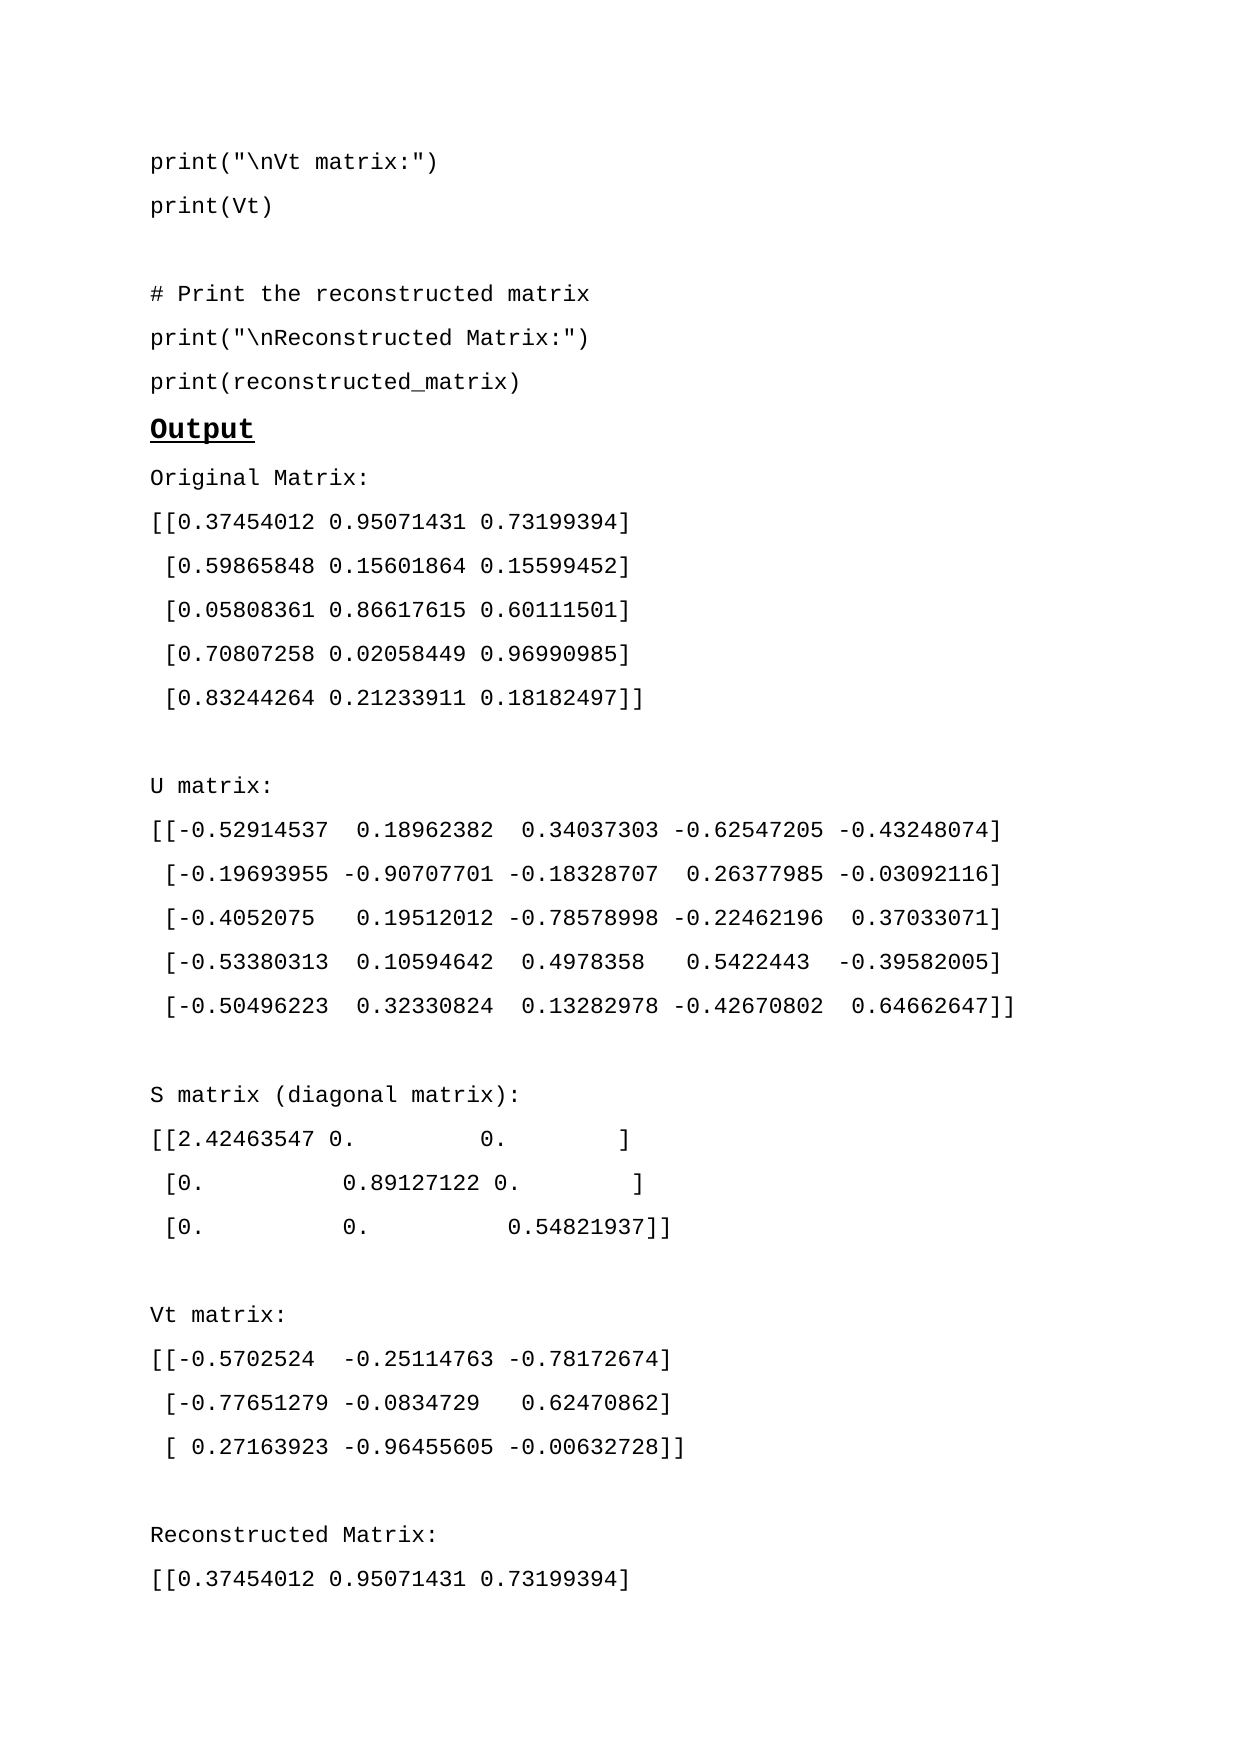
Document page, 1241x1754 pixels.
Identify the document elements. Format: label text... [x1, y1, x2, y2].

text S matrix (diagonal matrix): [150, 1083, 1090, 1109]
text [0.83244264 0.21233911 0.18182497]] [150, 686, 1090, 712]
text [-0.19693955 -0.90707701 -0.18328707 0.26377985 -0.03092116] [150, 863, 1090, 888]
text U matrix: [150, 774, 1090, 800]
text [[-0.52914537 0.18962382 0.34037303 -0.62547205 -0.43248074] [150, 818, 1090, 844]
text Vt matrix: [150, 1303, 1090, 1329]
text print("\nVt matrix:") [150, 150, 1090, 176]
text [0.59865848 0.15601864 0.15599452] [150, 554, 1090, 580]
text [0.05808361 0.86617615 0.60111501] [150, 598, 1090, 624]
text Original Matrix: [150, 466, 1090, 492]
text Output [150, 414, 1090, 447]
text [-0.50496223 0.32330824 0.13282978 -0.42670802 0.64662647]] [150, 995, 1090, 1021]
text [-0.53380313 0.10594642 0.4978358 0.5422443 -0.39582005] [150, 951, 1090, 977]
text print(Vt) [150, 194, 1090, 220]
text [0. 0. 0.54821937]] [150, 1215, 1090, 1241]
text [0.70807258 0.02058449 0.96990985] [150, 642, 1090, 668]
text [-0.4052075 0.19512012 -0.78578998 -0.22462196 0.37033071] [150, 907, 1090, 933]
text [0. 0.89127122 0. ] [150, 1171, 1090, 1197]
text [-0.77651279 -0.0834729 0.62470862] [150, 1391, 1090, 1417]
text [[-0.5702524 -0.25114763 -0.78172674] [150, 1347, 1090, 1373]
text print(reconstructed_matrix) [150, 370, 1090, 396]
text [ 0.27163923 -0.96455605 -0.00632728]] [150, 1435, 1090, 1461]
text [[0.37454012 0.95071431 0.73199394] [150, 1568, 1090, 1593]
text [[0.37454012 0.95071431 0.73199394] [150, 510, 1090, 536]
text print("\nReconstructed Matrix:") [150, 326, 1090, 352]
text # Print the reconstructed matrix [150, 282, 1090, 308]
text [[2.42463547 0. 0. ] [150, 1127, 1090, 1153]
text Reconstructed Matrix: [150, 1523, 1090, 1549]
